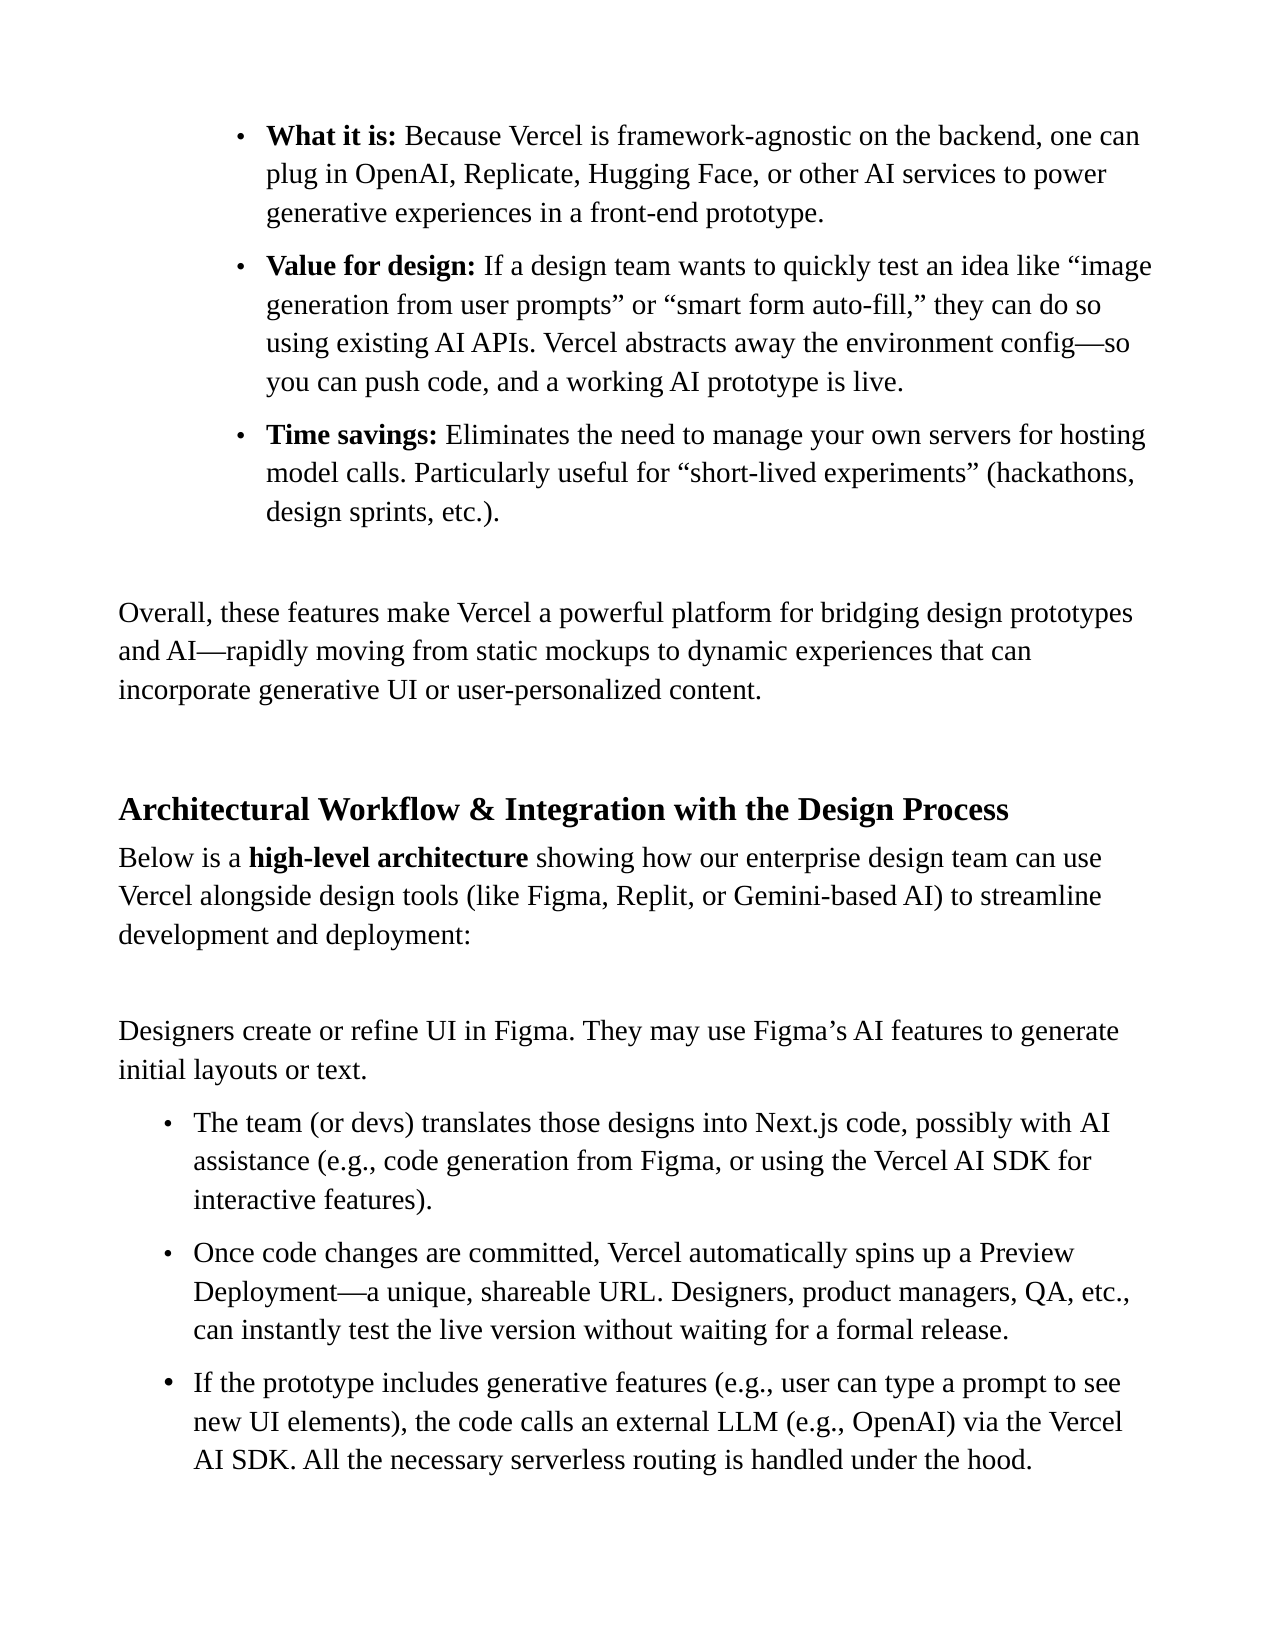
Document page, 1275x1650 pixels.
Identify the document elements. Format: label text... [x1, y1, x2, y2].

list If the prototype includes generative features (e.g., user can type a prompt to see new UI elements), the code calls an external LLM (e.g., OpenAI) via the Vercel AI SDK. All the necessary serverless routing is handled under the hood. [164, 1365, 1157, 1476]
list Time savings: Eliminates the need to manage your own servers for hosting model calls. Particularly useful for “short-lived experiments” (hackathons, design sprints, etc.). [236, 417, 1157, 528]
list Once code changes are committed, Vercel automatically spins up a Preview Deployment—a unique, shareable URL. Designers, product managers, QA, etc., can instantly test the live version without waiting for a formal release. [164, 1235, 1157, 1346]
text Designers create or refine UI in Figma. They may use Figma’s AI features to generate initial layouts or text. [118, 1013, 1157, 1085]
list Value for design: If a design team wants to quickly test an idea like “image generation from user prompts” or “smart form auto-fill,” they can do so using existing AI APIs. Vercel abstracts away the environment config—so you can push code, and a working AI prototype is live. [236, 248, 1157, 397]
text Below is a high-level architecture showing how our enterprise design team can use Vercel alongside design tools (like Figma, Replit, or Gemini-based AI) to streamline development and deployment: [118, 840, 1157, 951]
list What it is: Because Vercel is framework-agnostic on the backend, one can plug in OpenAI, Replicate, Hugging Face, or other AI services to power generative experiences in a front-end prototype. [236, 118, 1157, 229]
subtitle Architectural Workflow & Integration with the Design Process [118, 789, 1157, 827]
text Overall, these features make Vercel a powerful platform for bridging design prototypes and AI—rapidly moving from static mockups to dynamic experiences that can incorporate generative UI or user-personalized content. [118, 595, 1157, 706]
list The team (or devs) translates those designs into Next.js code, possibly with AI assistance (e.g., code generation from Figma, or using the Vercel AI SDK for interactive features). [164, 1105, 1157, 1216]
